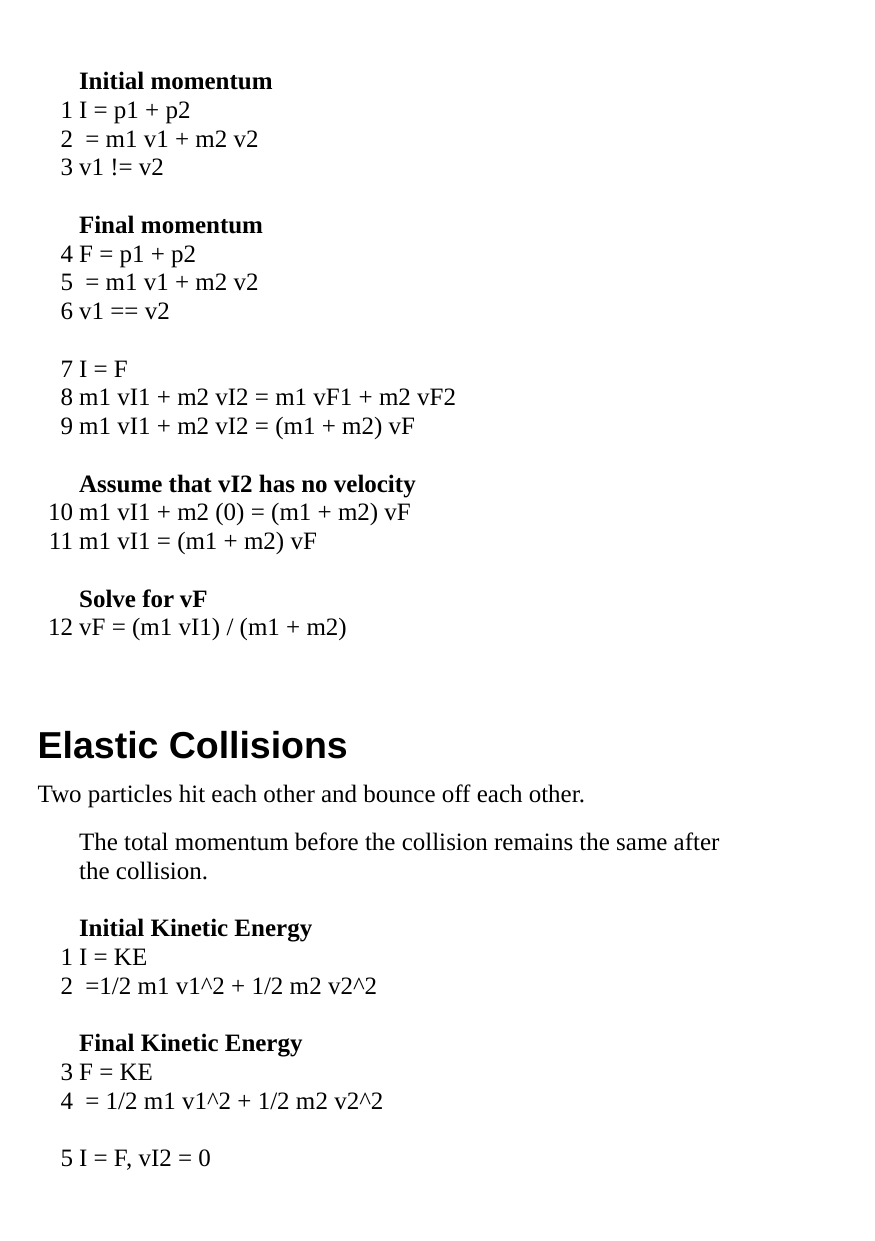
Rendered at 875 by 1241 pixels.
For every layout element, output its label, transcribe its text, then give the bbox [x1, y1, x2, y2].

table_cell [76, 1172, 734, 1201]
table_cell [31, 325, 76, 354]
table_cell 8 [31, 383, 76, 411]
table_cell [31, 66, 76, 95]
table_cell I = F [76, 354, 734, 382]
table_cell [31, 440, 76, 469]
table_cell [31, 181, 76, 210]
table_cell v1 != v2 [76, 153, 734, 181]
table_cell [76, 325, 734, 354]
subtitle Elastic Collisions [37, 724, 762, 767]
table_cell 2 [31, 124, 76, 152]
table_cell I = p1 + p2 [76, 95, 734, 124]
table_cell [31, 913, 76, 942]
table_cell [31, 555, 76, 584]
table_cell 3 [31, 1057, 76, 1086]
table_cell F = p1 + p2 [76, 239, 734, 267]
table_cell m1 vI1 = (m1 + m2) vF [76, 526, 734, 555]
table_cell I = F, vI2 = 0 [76, 1143, 734, 1172]
table_cell [76, 38, 734, 66]
table_cell [31, 1172, 76, 1201]
table_cell [31, 210, 76, 239]
text Two particles hit each other and bounce off each other. [37, 779, 762, 808]
table_cell Initial Kinetic Energy [76, 913, 734, 942]
table_cell [31, 1028, 76, 1057]
table_cell 6 [31, 296, 76, 325]
table_cell F = KE [76, 1057, 734, 1086]
table_cell = 1/2 m1 v1^2 + 1/2 m2 v2^2 [76, 1086, 734, 1114]
table_cell [31, 38, 76, 66]
table_cell = m1 v1 + m2 v2 [76, 124, 734, 152]
table_cell 12 [31, 613, 76, 641]
table_cell [31, 469, 76, 497]
table_cell 1 [31, 95, 76, 124]
table_cell m1 vI1 + m2 (0) = (m1 + m2) vF [76, 498, 734, 526]
table_cell [31, 584, 76, 612]
table_cell [76, 440, 734, 469]
table_cell [76, 555, 734, 584]
table_cell m1 vI1 + m2 vI2 = m1 vF1 + m2 vF2 [76, 383, 734, 411]
table_header [31, 827, 76, 884]
table_cell 1 [31, 942, 76, 971]
table_cell 5 [31, 1143, 76, 1172]
table_cell [76, 1000, 734, 1028]
table_cell 7 [31, 354, 76, 382]
table_cell Final momentum [76, 210, 734, 239]
table_cell [76, 885, 734, 913]
table_cell vF = (m1 vI1) / (m1 + m2) [76, 613, 734, 641]
table_cell [31, 1115, 76, 1143]
table_cell [31, 1000, 76, 1028]
table_cell 3 [31, 153, 76, 181]
table_cell =1/2 m1 v1^2 + 1/2 m2 v2^2 [76, 971, 734, 999]
table_cell Initial momentum [76, 66, 734, 95]
table_cell [31, 641, 76, 670]
table_cell [76, 1115, 734, 1143]
table_cell = m1 v1 + m2 v2 [76, 268, 734, 296]
table_cell v1 == v2 [76, 296, 734, 325]
table_cell 5 [31, 268, 76, 296]
table_cell Solve for vF [76, 584, 734, 612]
table_cell 4 [31, 239, 76, 267]
table_cell 4 [31, 1086, 76, 1114]
table_cell 2 [31, 971, 76, 999]
table_cell [76, 641, 734, 670]
table_cell Assume that vI2 has no velocity [76, 469, 734, 497]
table_cell I = KE [76, 942, 734, 971]
table_cell [76, 181, 734, 210]
table_cell 11 [31, 526, 76, 555]
table_cell m1 vI1 + m2 vI2 = (m1 + m2) vF [76, 411, 734, 440]
table_cell 9 [31, 411, 76, 440]
table_cell 10 [31, 498, 76, 526]
table_header The total momentum before the collision remains the same after the collision. [76, 827, 734, 884]
table_cell Final Kinetic Energy [76, 1028, 734, 1057]
table_cell [31, 885, 76, 913]
